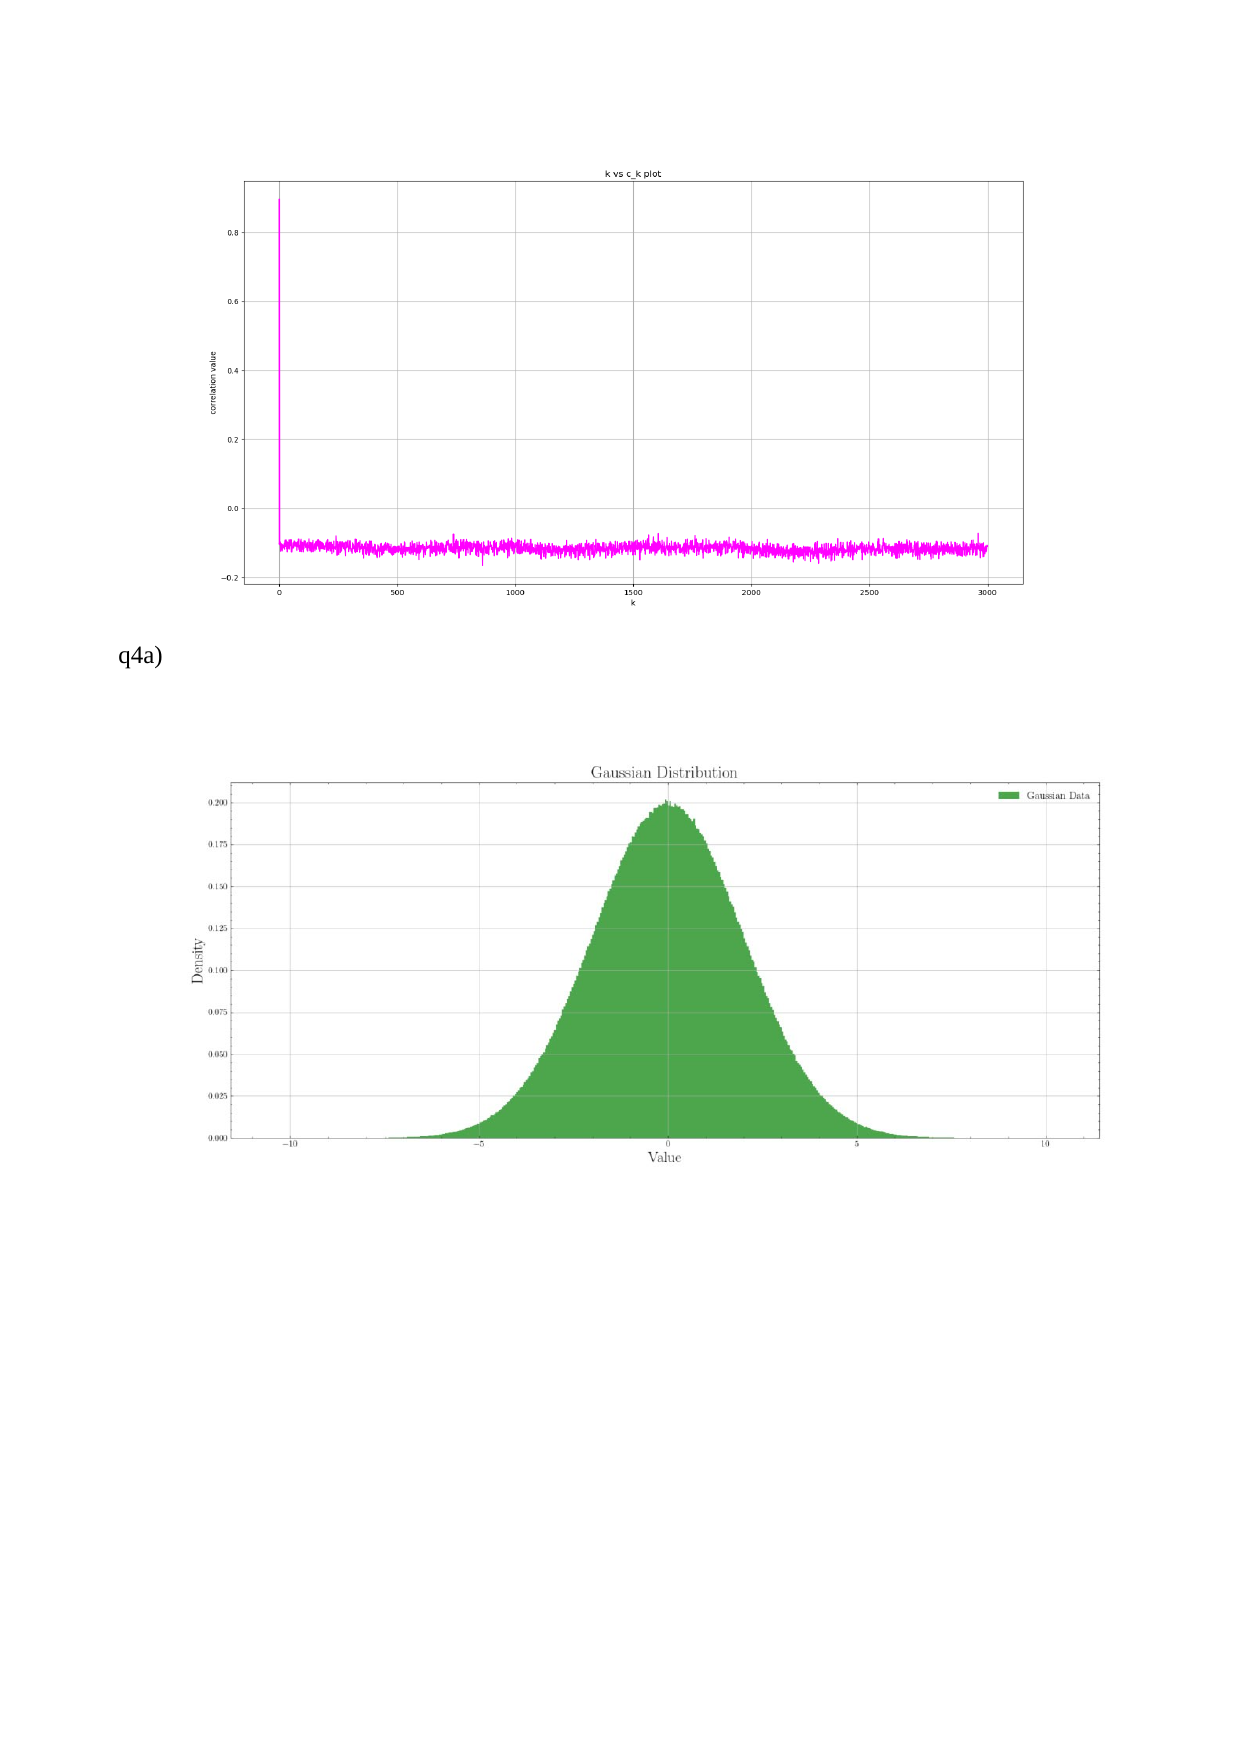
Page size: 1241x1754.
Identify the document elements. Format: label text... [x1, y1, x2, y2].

picture [118, 726, 1123, 1172]
text q4a) [118, 641, 1122, 669]
picture [118, 118, 1123, 641]
